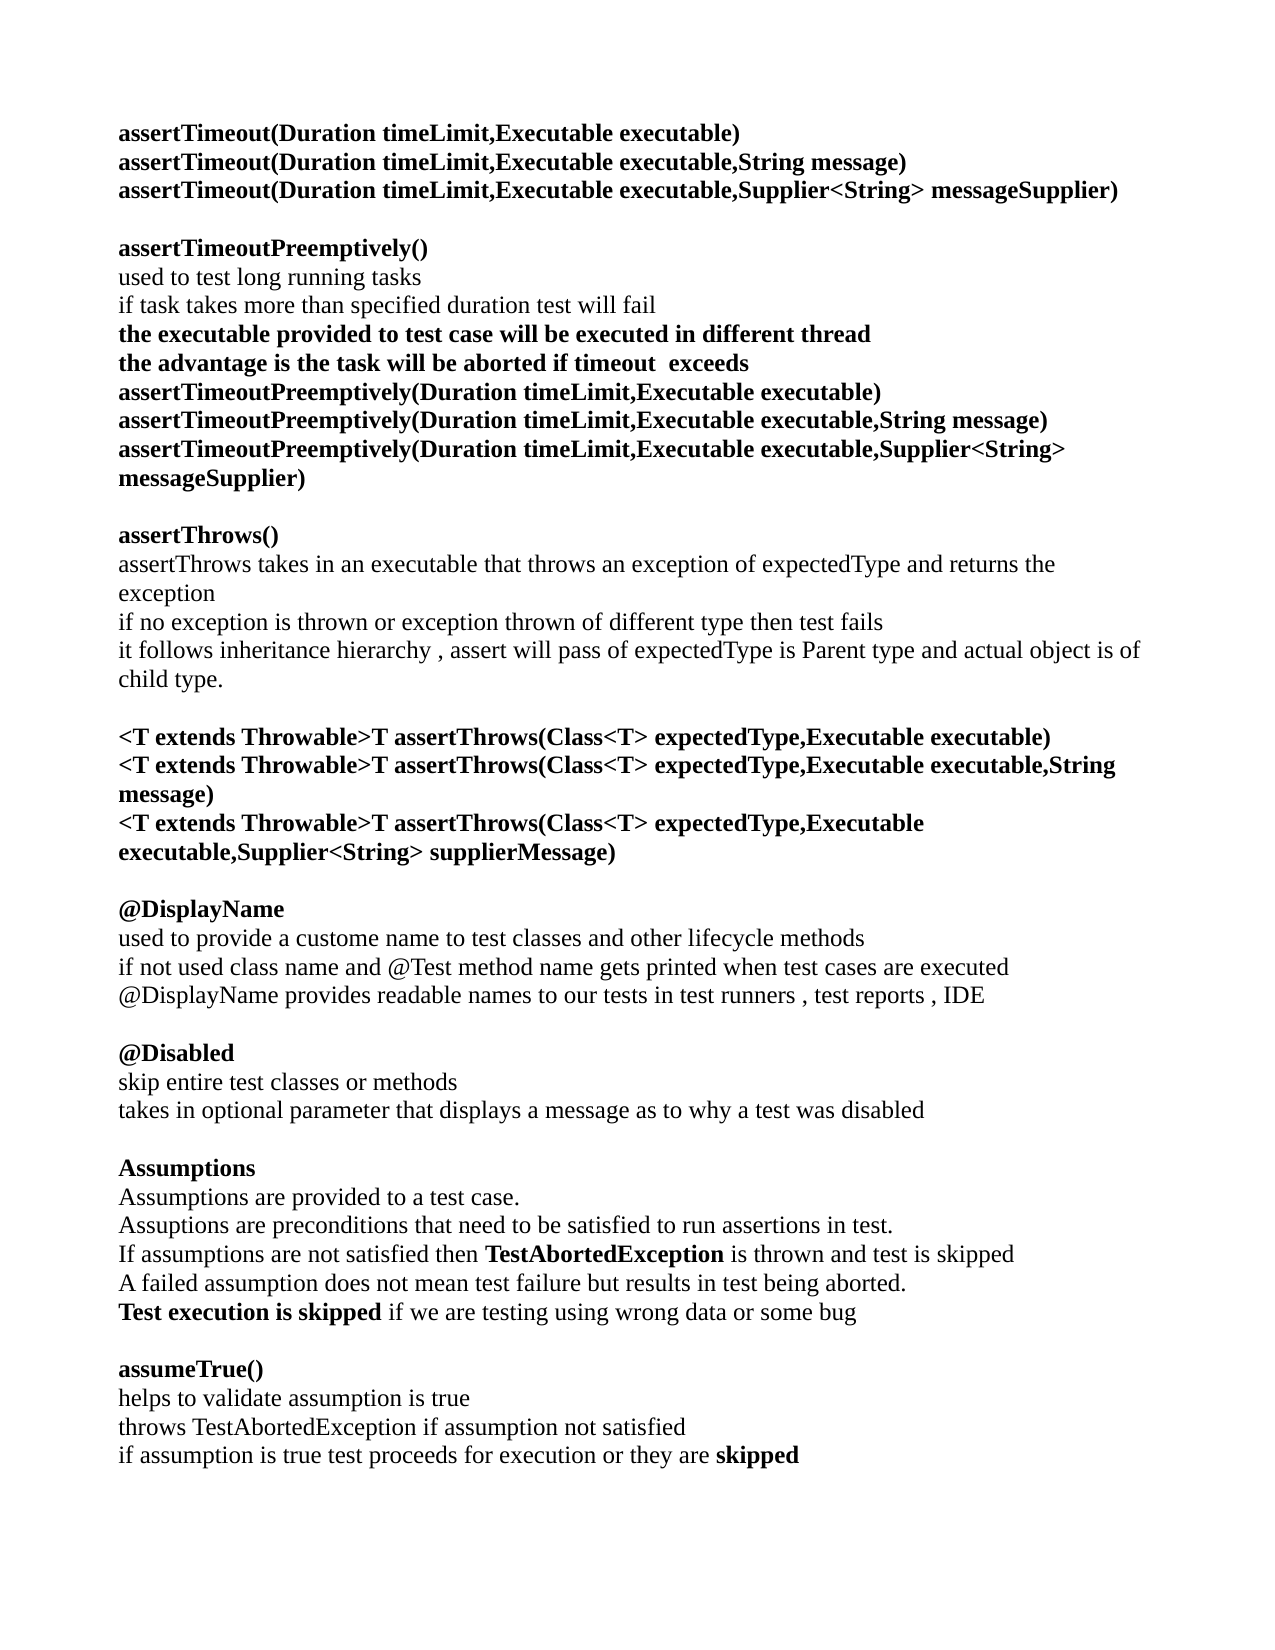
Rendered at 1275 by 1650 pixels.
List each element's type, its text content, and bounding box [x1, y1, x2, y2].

text <T extends Throwable>T assertThrows(Class<T> expectedType,Executable executable,Supplier<String> supplierMessage) [118, 808, 1157, 866]
text assertThrows() [118, 521, 1157, 549]
text Test execution is skipped if we are testing using wrong data or some bug [118, 1297, 1157, 1326]
text @Disabled [118, 1038, 1157, 1067]
text if no exception is thrown or exception thrown of different type then test fails [118, 607, 1157, 636]
text if not used class name and @Test method name gets printed when test cases are executed [118, 952, 1157, 981]
text assertTimeout(Duration timeLimit,Executable executable,String message) [118, 147, 1157, 176]
text used to provide a custome name to test classes and other lifecycle methods [118, 923, 1157, 952]
text it follows inheritance hierarchy , assert will pass of expectedType is Parent type and actual object is of child type. [118, 636, 1157, 693]
text assertTimeoutPreemptively(Duration timeLimit,Executable executable) [118, 377, 1157, 406]
text Assumptions are provided to a test case. [118, 1182, 1157, 1211]
text <T extends Throwable>T assertThrows(Class<T> expectedType,Executable executable,String message) [118, 751, 1157, 808]
text helps to validate assumption is true [118, 1383, 1157, 1412]
text @DisplayName [118, 894, 1157, 923]
text used to test long running tasks [118, 262, 1157, 291]
text If assumptions are not satisfied then TestAbortedException is thrown and test is skipped [118, 1239, 1157, 1268]
text assertThrows takes in an executable that throws an exception of expectedType and returns the exception [118, 549, 1157, 607]
text assertTimeout(Duration timeLimit,Executable executable) [118, 118, 1157, 147]
text if assumption is true test proceeds for execution or they are skipped [118, 1441, 1157, 1469]
text if task takes more than specified duration test will fail [118, 291, 1157, 319]
text @DisplayName provides readable names to our tests in test runners , test reports , IDE [118, 981, 1157, 1009]
text the advantage is the task will be aborted if timeout exceeds [118, 348, 1157, 377]
text assertTimeoutPreemptively(Duration timeLimit,Executable executable,String message) [118, 406, 1157, 434]
text throws TestAbortedException if assumption not satisfied [118, 1412, 1157, 1441]
text assumeTrue() [118, 1354, 1157, 1383]
text <T extends Throwable>T assertThrows(Class<T> expectedType,Executable executable) [118, 722, 1157, 751]
text assertTimeout(Duration timeLimit,Executable executable,Supplier<String> messageSupplier) [118, 176, 1157, 204]
text Assuptions are preconditions that need to be satisfied to run assertions in test. [118, 1211, 1157, 1239]
text takes in optional parameter that displays a message as to why a test was disabled [118, 1096, 1157, 1124]
text assertTimeoutPreemptively() [118, 233, 1157, 262]
text Assumptions [118, 1153, 1157, 1182]
text A failed assumption does not mean test failure but results in test being aborted. [118, 1268, 1157, 1297]
text the executable provided to test case will be executed in different thread [118, 319, 1157, 348]
text skip entire test classes or methods [118, 1067, 1157, 1096]
text assertTimeoutPreemptively(Duration timeLimit,Executable executable,Supplier<String> messageSupplier) [118, 434, 1157, 492]
